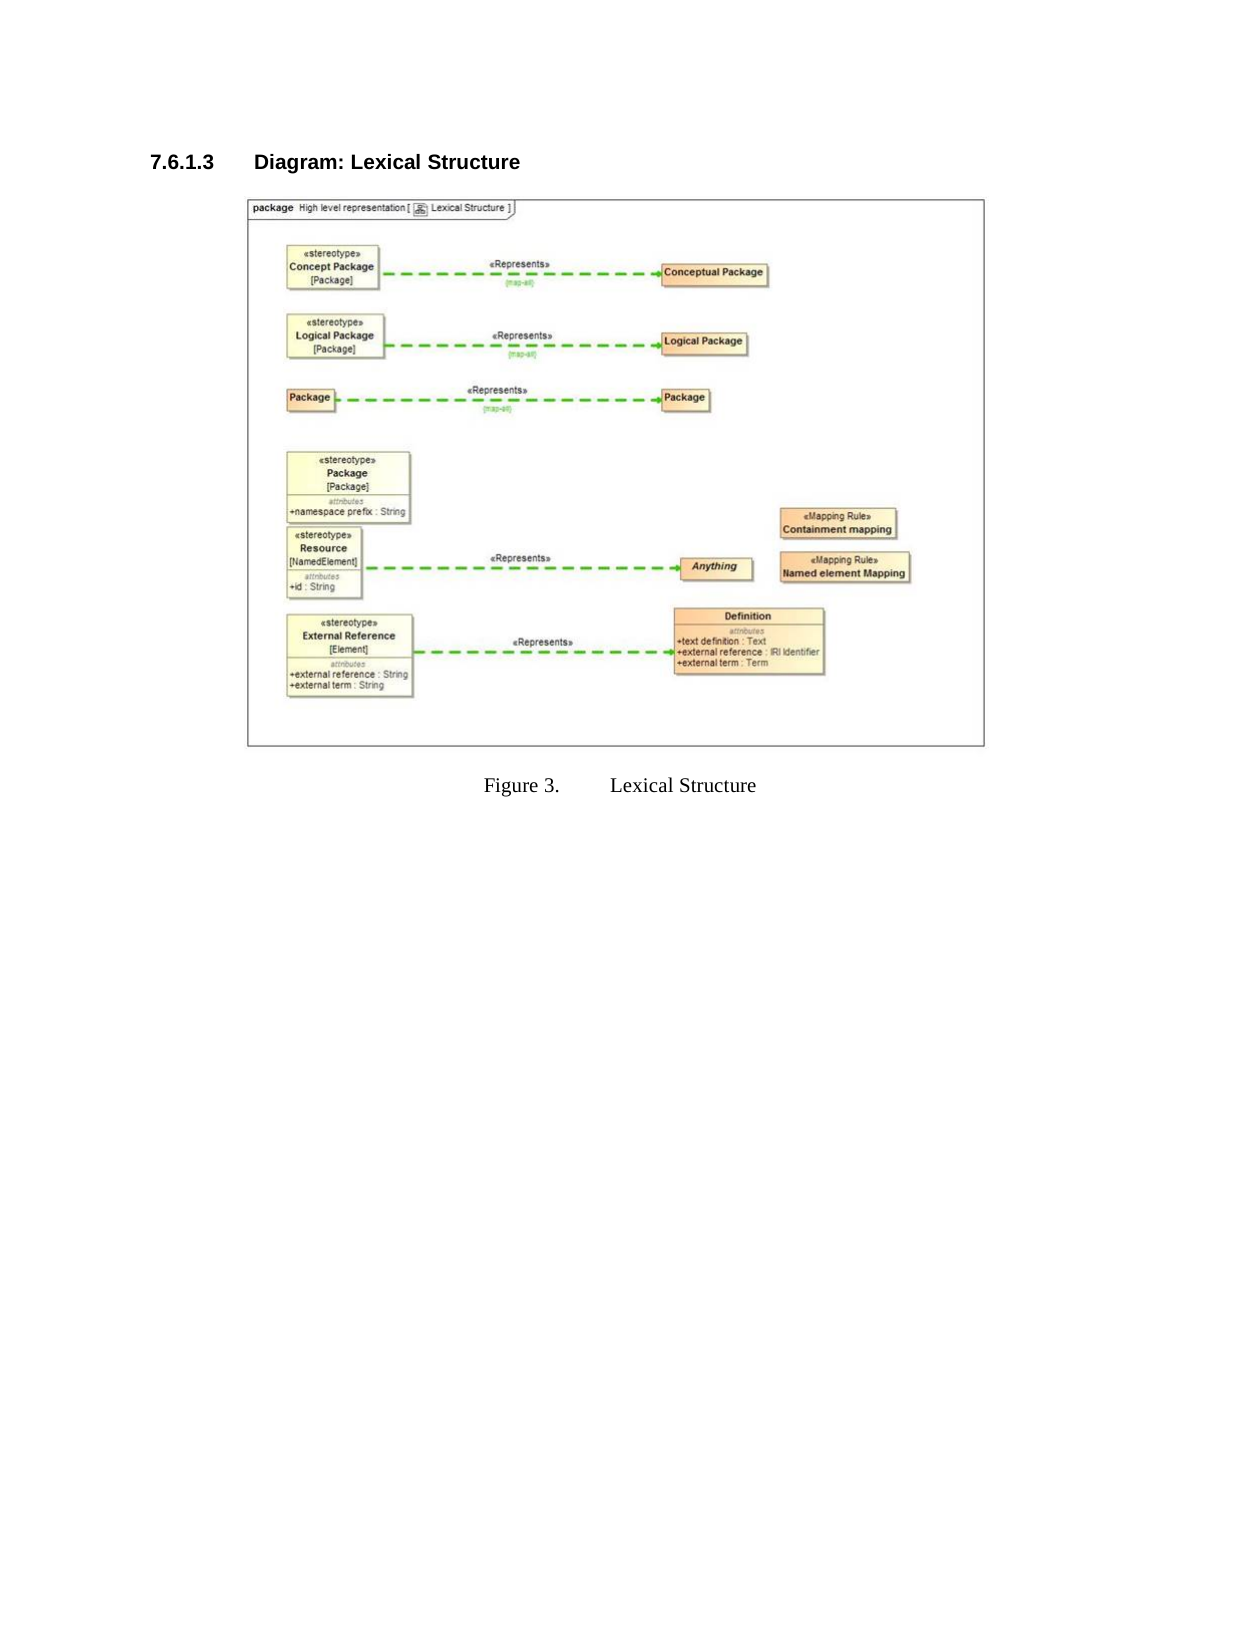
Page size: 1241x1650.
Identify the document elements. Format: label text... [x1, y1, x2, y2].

picture [243, 196, 997, 759]
text Figure 3. Lexical Structure [150, 773, 1090, 797]
subtitle Diagram: Lexical Structure [150, 150, 1090, 174]
